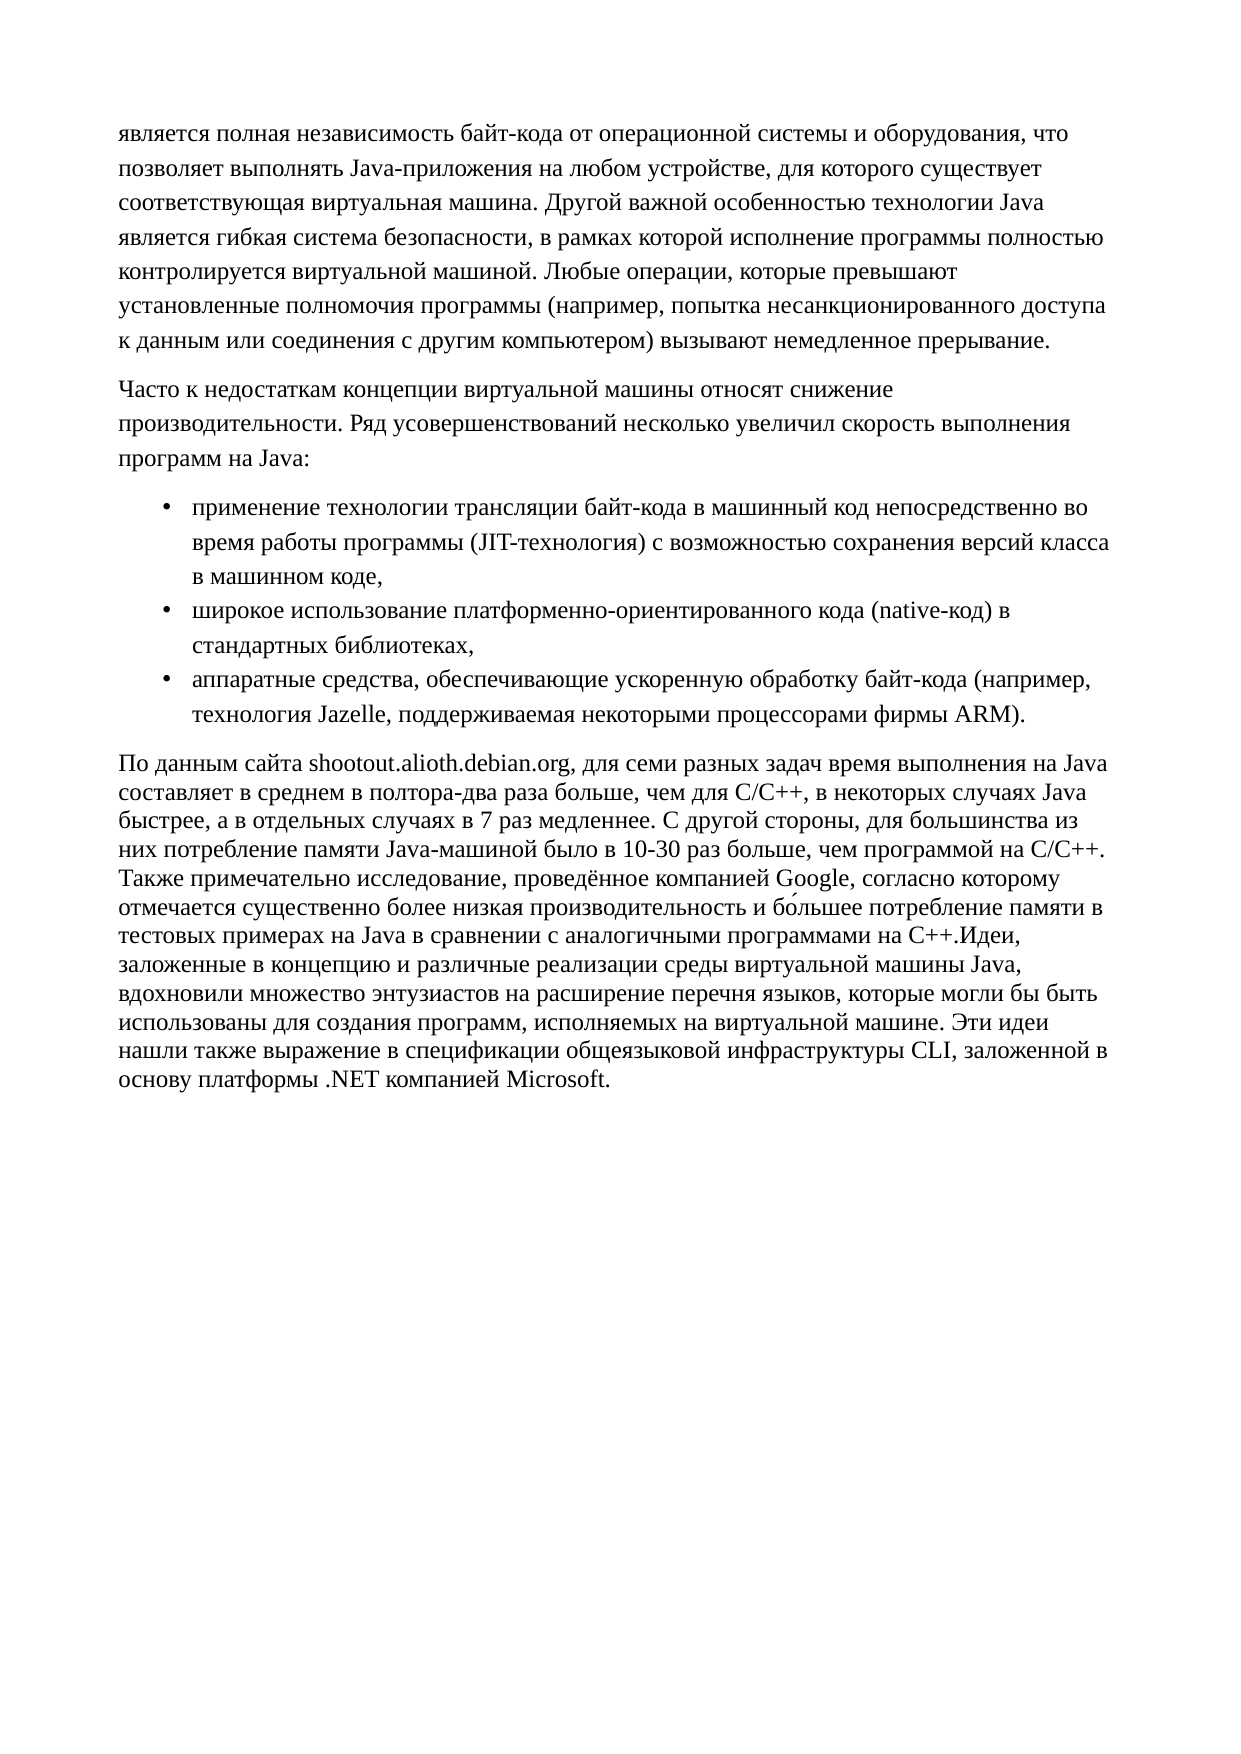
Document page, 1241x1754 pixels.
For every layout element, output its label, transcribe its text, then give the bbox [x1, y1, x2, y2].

text Часто к недостаткам концепции виртуальной машины относят снижение производительности. Ряд усовершенствований несколько увеличил скорость выполнения программ на Java: [118, 374, 1122, 472]
list применение технологии трансляции байт-кода в машинный код непосредственно во время работы программы (JIT-технология) с возможностью сохранения версий класса в машинном коде, [162, 492, 1122, 590]
list широкое использование платформенно-ориентированного кода (native-код) в стандартных библиотеках, [162, 596, 1122, 659]
list аппаратные средства, обеспечивающие ускоренную обработку байт-кода (например, технология Jazelle, поддерживаемая некоторыми процессорами фирмы ARM). [162, 664, 1122, 728]
text По данным сайта shootout.alioth.debian.org, для семи разных задач время выполнения на Java составляет в среднем в полтора-два раза больше, чем для C/C++, в некоторых случаях Java быстрее, а в отдельных случаях в 7 раз медленнее. С другой стороны, для большинства из них потребление памяти Java-машиной было в 10-30 раз больше, чем программой на C/C++. Также примечательно исследование, проведённое компанией Google, согласно которому отмечается существенно более низкая производительность и бо́льшее потребление памяти в тестовых примерах на Java в сравнении с аналогичными программами на C++.Идеи, заложенные в концепцию и различные реализации среды виртуальной машины Java, вдохновили множество энтузиастов на расширение перечня языков, которые могли бы быть использованы для создания программ, исполняемых на виртуальной машине. Эти идеи нашли также выражение в спецификации общеязыковой инфраструктуры CLI, заложенной в основу платформы .NET компанией Microsoft. [118, 748, 1122, 1093]
text является полная независимость байт-кода от операционной системы и оборудования, что позволяет выполнять Java-приложения на любом устройстве, для которого существует соответствующая виртуальная машина. Другой важной особенностью технологии Java является гибкая система безопасности, в рамках которой исполнение программы полностью контролируется виртуальной машиной. Любые операции, которые превышают установленные полномочия программы (например, попытка несанкционированного доступа к данным или соединения с другим компьютером) вызывают немедленное прерывание. [118, 118, 1122, 354]
